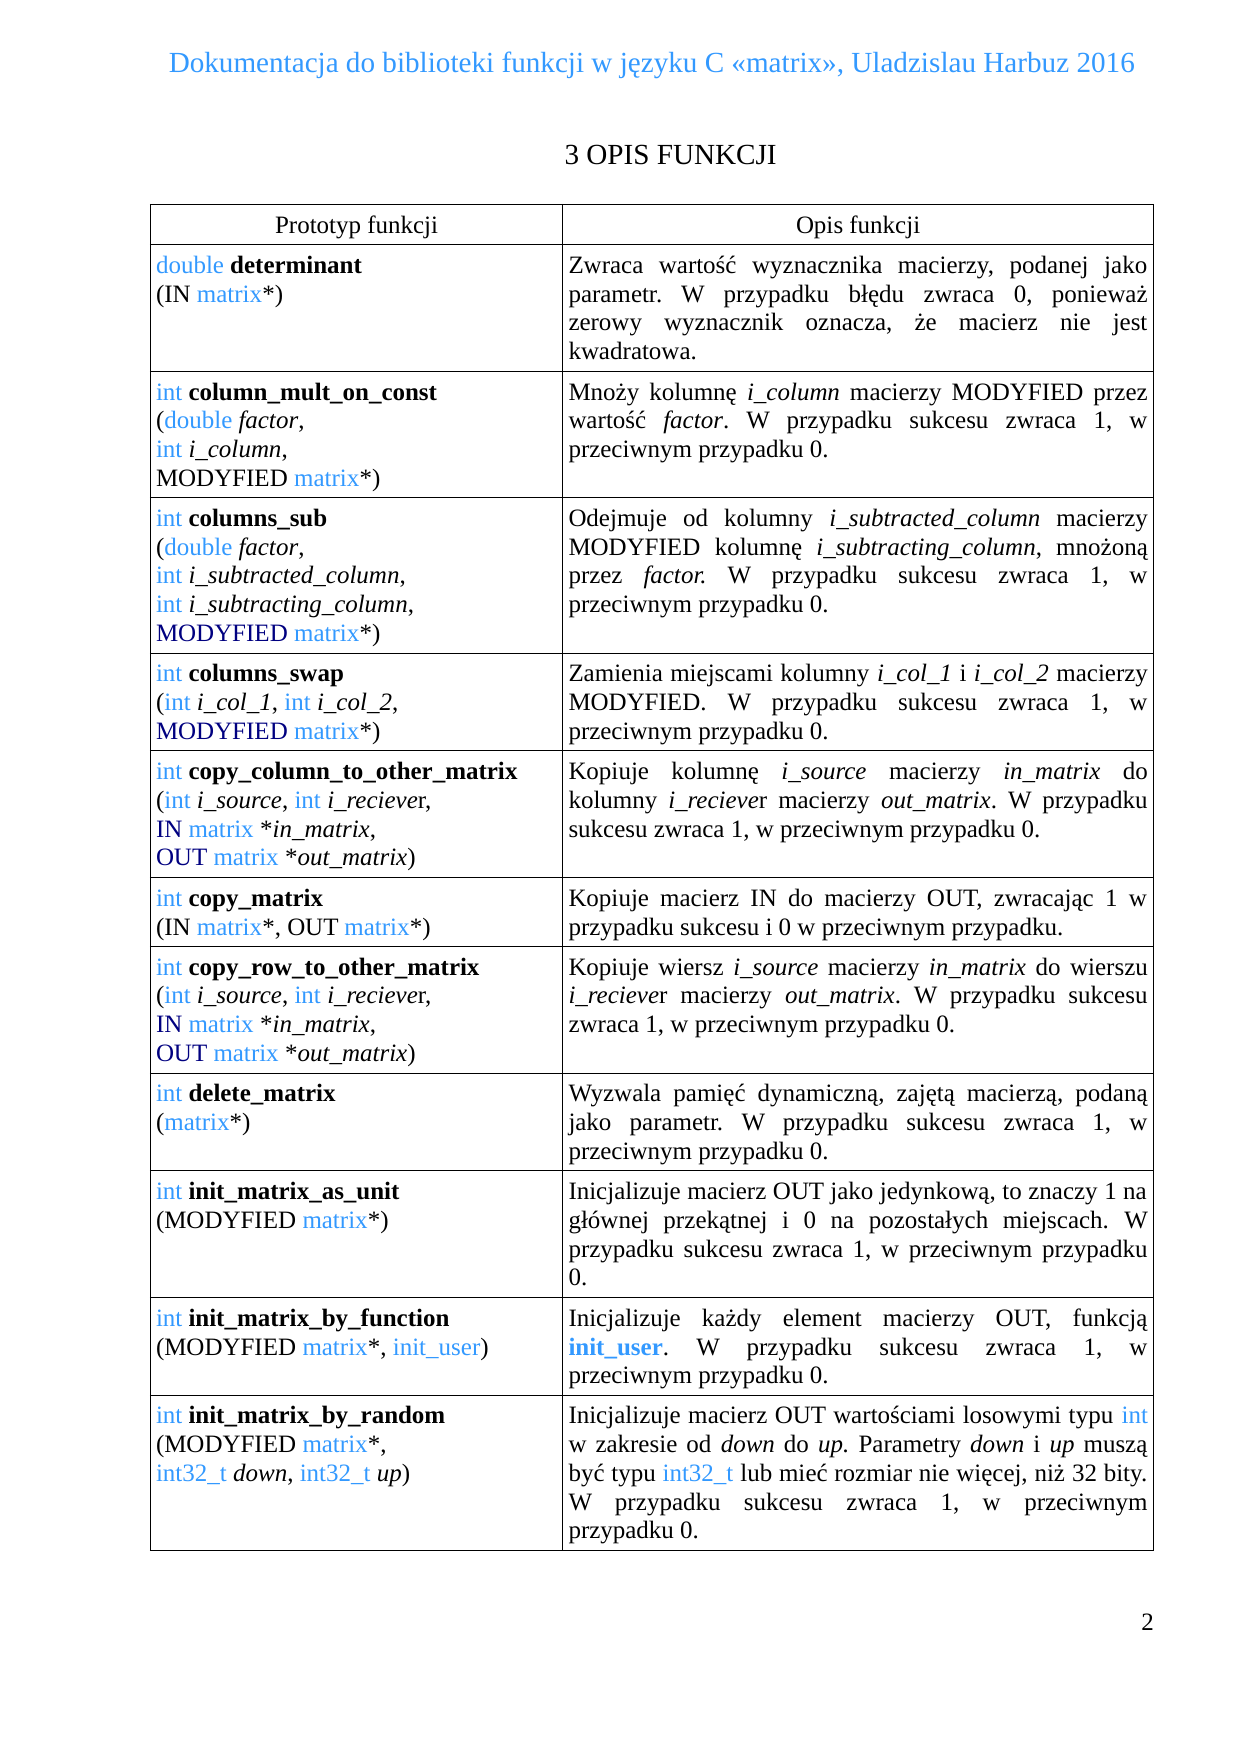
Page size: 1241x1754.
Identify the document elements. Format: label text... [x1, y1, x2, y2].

table_cell double determinant (IN matrix*) [151, 245, 562, 371]
table_cell Kopiuje macierz IN do macierzy OUT, zwracając 1 w przypadku sukcesu i 0 w przeciwnym przypadku. [563, 878, 1153, 946]
table_cell int init_matrix_by_random (MODYFIED matrix*, int32_t down, int32_t up) [151, 1396, 562, 1550]
table_cell Inicjalizuje macierz OUT jako jedynkową, to znaczy 1 na głównej przekątnej i 0 na pozostałych miejscach. W przypadku sukcesu zwraca 1, w przeciwnym przypadku 0. [563, 1171, 1153, 1297]
table_cell int column_mult_on_const (double factor, int i_column, MODYFIED matrix*) [151, 372, 562, 497]
table_cell Zamienia miejscami kolumny i_col_1 i i_col_2 macierzy MODYFIED. W przypadku sukcesu zwraca 1, w przeciwnym przypadku 0. [563, 654, 1153, 750]
table_cell int copy_row_to_other_matrix (int i_source, int i_reciever, IN matrix *in_matrix, OUT matrix *out_matrix) [151, 947, 562, 1073]
table_cell Mnoży kolumnę i_column macierzy MODYFIED przez wartość factor. W przypadku sukcesu zwraca 1, w przeciwnym przypadku 0. [563, 372, 1153, 497]
table_cell Inicjalizuje macierz OUT wartościami losowymi typu int w zakresie od down do up. Parametry down i up muszą być typu int32_t lub mieć rozmiar nie więcej, niż 32 bity. W przypadku sukcesu zwraca 1, w przeciwnym przypadku 0. [563, 1396, 1153, 1550]
table_cell Odejmuje od kolumny i_subtracted_column macierzy MODYFIED kolumnę i_subtracting_column, mnożoną przez factor. W przypadku sukcesu zwraca 1, w przeciwnym przypadku 0. [563, 498, 1153, 653]
table_cell int columns_swap (int i_col_1, int i_col_2, MODYFIED matrix*) [151, 654, 562, 750]
table_cell int delete_matrix (matrix*) [151, 1074, 562, 1170]
table_header Opis funkcji [563, 205, 1153, 244]
table_cell Kopiuje kolumnę i_source macierzy in_matrix do kolumny i_reciever macierzy out_matrix. W przypadku sukcesu zwraca 1, w przeciwnym przypadku 0. [563, 751, 1153, 877]
table_cell int copy_matrix (IN matrix*, OUT matrix*) [151, 878, 562, 946]
table_cell int columns_sub (double factor, int i_subtracted_column, int i_subtracting_column, MODYFIED matrix*) [151, 498, 562, 653]
table_cell Inicjalizuje każdy element macierzy OUT, funkcją init_user. W przypadku sukcesu zwraca 1, w przeciwnym przypadku 0. [563, 1298, 1153, 1395]
table_cell Kopiuje wiersz i_source macierzy in_matrix do wierszu i_reciever macierzy out_matrix. W przypadku sukcesu zwraca 1, w przeciwnym przypadku 0. [563, 947, 1153, 1073]
table_cell Wyzwala pamięć dynamiczną, zajętą macierzą, podaną jako parametr. W przypadku sukcesu zwraca 1, w przeciwnym przypadku 0. [563, 1074, 1153, 1170]
table_cell int init_matrix_by_function (MODYFIED matrix*, init_user) [151, 1298, 562, 1395]
table_cell Zwraca wartość wyznacznika macierzy, podanej jako parametr. W przypadku błędu zwraca 0, ponieważ zerowy wyznacznik oznacza, że macierz nie jest kwadratowa. [563, 245, 1153, 371]
table_cell int copy_column_to_other_matrix (int i_source, int i_reciever, IN matrix *in_matrix, OUT matrix *out_matrix) [151, 751, 562, 877]
text 3 OPIS FUNKCJI [150, 137, 1153, 170]
table_header Prototyp funkcji [151, 205, 562, 244]
table_cell int init_matrix_as_unit (MODYFIED matrix*) [151, 1171, 562, 1297]
